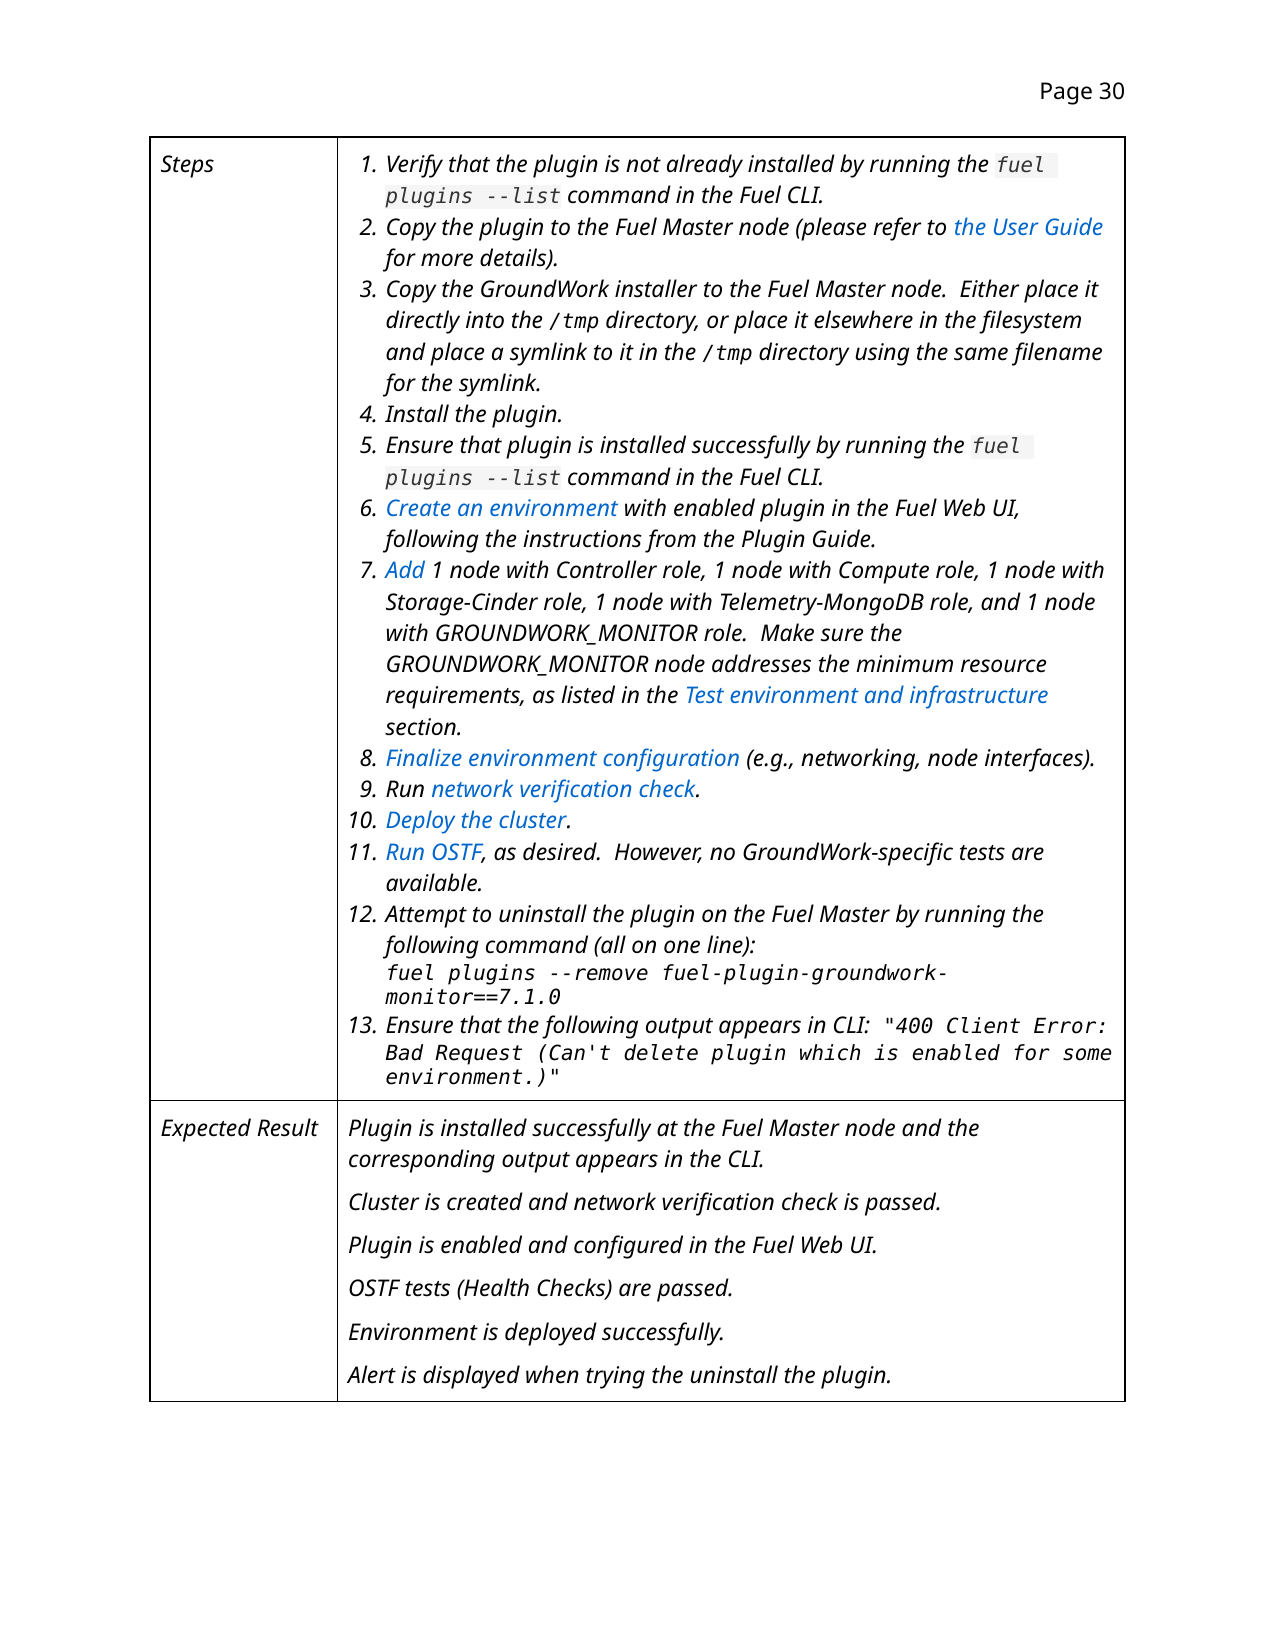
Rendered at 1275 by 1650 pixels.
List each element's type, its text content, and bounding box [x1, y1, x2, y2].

table_cell Verify that the plugin is not already installed by running the fuel plugins --list command in the Fuel CLI. Copy the plugin to the Fuel Master node (please refer to the User Guide for more details). Copy the GroundWork installer to the Fuel Master node. Either place it directly into the /tmp directory, or place it elsewhere in the filesystem and place a symlink to it in the /tmp directory using the same filename for the symlink. Install the plugin. Ensure that plugin is installed successfully by running the fuel plugins --list command in the Fuel CLI. Create an environment with enabled plugin in the Fuel Web UI, following the instructions from the Plugin Guide. Add 1 node with Controller role, 1 node with Compute role, 1 node with Storage-Cinder role, 1 node with Telemetry-MongoDB role, and 1 node with GROUNDWORK_MONITOR role. Make sure the GROUNDWORK_MONITOR node addresses the minimum resource requirements, as listed in the Test environment and infrastructure section. Finalize environment configuration (e.g., networking, node interfaces). Run network verification check. Deploy the cluster. Run OSTF, as desired. However, no GroundWork-specific tests are available. Attempt to uninstall the plugin on the Fuel Master by running the following command (all on one line): fuel plugins --remove fuel-plugin-groundwork-monitor==7.1.0 Ensure that the following output appears in CLI: "400 Client Error: Bad Request (Can't delete plugin which is enabled for some environment.)" [338, 138, 1124, 1099]
table_cell Expected Result [151, 1101, 337, 1401]
table_cell Plugin is installed successfully at the Fuel Master node and the corresponding output appears in the CLI. Cluster is created and network verification check is passed. Plugin is enabled and configured in the Fuel Web UI. OSTF tests (Health Checks) are passed. Environment is deployed successfully. Alert is displayed when trying the uninstall the plugin. [338, 1101, 1124, 1401]
table_cell Steps [151, 138, 337, 1099]
